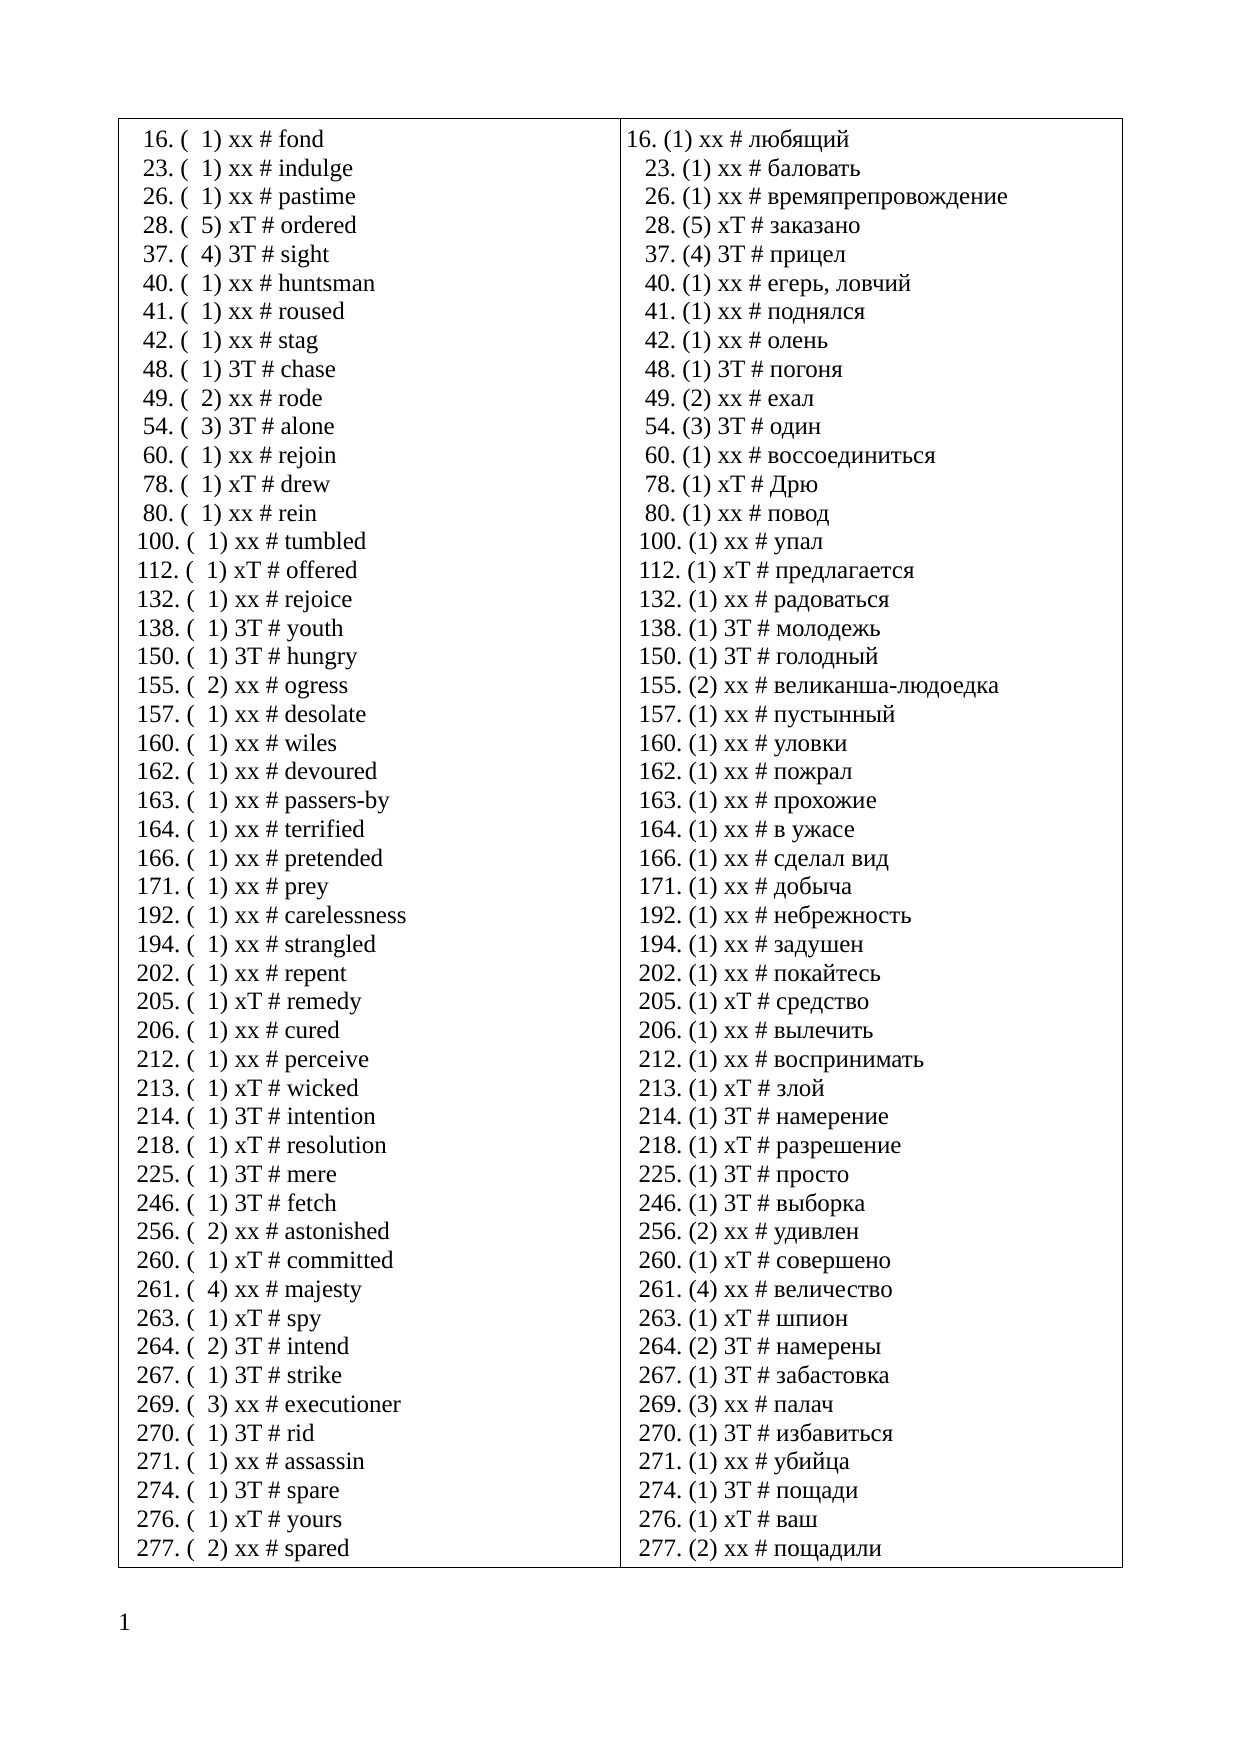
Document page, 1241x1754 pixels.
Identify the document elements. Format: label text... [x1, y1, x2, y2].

table_header 16. ( 1) xx # fond 23. ( 1) xx # indulge 26. ( 1) xx # pastime 28. ( 5) xT # ordered 37. ( 4) 3T # sight 40. ( 1) xx # huntsman 41. ( 1) xx # roused 42. ( 1) xx # stag 48. ( 1) 3T # chase 49. ( 2) xx # rode 54. ( 3) 3T # alone 60. ( 1) xx # rejoin 78. ( 1) xT # drew 80. ( 1) xx # rein 100. ( 1) xx # tumbled 112. ( 1) xT # offered 132. ( 1) xx # rejoice 138. ( 1) 3T # youth 150. ( 1) 3T # hungry 155. ( 2) xx # ogress 157. ( 1) xx # desolate 160. ( 1) xx # wiles 162. ( 1) xx # devoured 163. ( 1) xx # passers-by 164. ( 1) xx # terrified 166. ( 1) xx # pretended 171. ( 1) xx # prey 192. ( 1) xx # carelessness 194. ( 1) xx # strangled 202. ( 1) xx # repent 205. ( 1) xT # remedy 206. ( 1) xx # cured 212. ( 1) xx # perceive 213. ( 1) xT # wicked 214. ( 1) 3T # intention 218. ( 1) xT # resolution 225. ( 1) 3T # mere 246. ( 1) 3T # fetch 256. ( 2) xx # astonished 260. ( 1) xT # committed 261. ( 4) xx # majesty 263. ( 1) xT # spy 264. ( 2) 3T # intend 267. ( 1) 3T # strike 269. ( 3) xx # executioner 270. ( 1) 3T # rid 271. ( 1) xx # assassin 274. ( 1) 3T # spare 276. ( 1) xT # yours 277. ( 2) xx # spared [119, 119, 620, 1567]
table_header 16. (1) хх # любящий 23. (1) xx # баловать 26. (1) хх # времяпрепровождение 28. (5) xT # заказано 37. (4) 3T # прицел 40. (1) хх # eгерь, ловчий 41. (1) хх # поднялся 42. (1) хх # олень 48. (1) 3T # погоня 49. (2) хх # ехал 54. (3) 3T # один 60. (1) хх # воссоединиться 78. (1) xT # Дрю 80. (1) хх # повод 100. (1) хх # упал 112. (1) xT # предлагается 132. (1) хх # радоваться 138. (1) 3T # молодежь 150. (1) 3T # голодный 155. (2) xx # великанша-людоедка 157. (1) xx # пустынный 160. (1) xx # уловки 162. (1) хх # пожрал 163. (1) хх # прохожие 164. (1) хх # в ужасе 166. (1) хх # сделал вид 171. (1) хх # добыча 192. (1) хх # небрежность 194. (1) хх # задушен 202. (1) хх # покайтесь 205. (1) xT # средство 206. (1) xx # вылечить 212. (1) хх # воспринимать 213. (1) хТ # злой 214. (1) 3T # намерение 218. (1) xT # разрешение 225. (1) 3T # просто 246. (1) 3T # выборка 256. (2) хх # удивлен 260. (1) xT # совершено 261. (4) хх # величество 263. (1) xT # шпион 264. (2) 3T # намерены 267. (1) 3T # забастовка 269. (3) хх # палач 270. (1) 3T # избавиться 271. (1) хх # убийца 274. (1) 3T # пощади 276. (1) xT # ваш 277. (2) хх # пощадили [621, 119, 1122, 1567]
